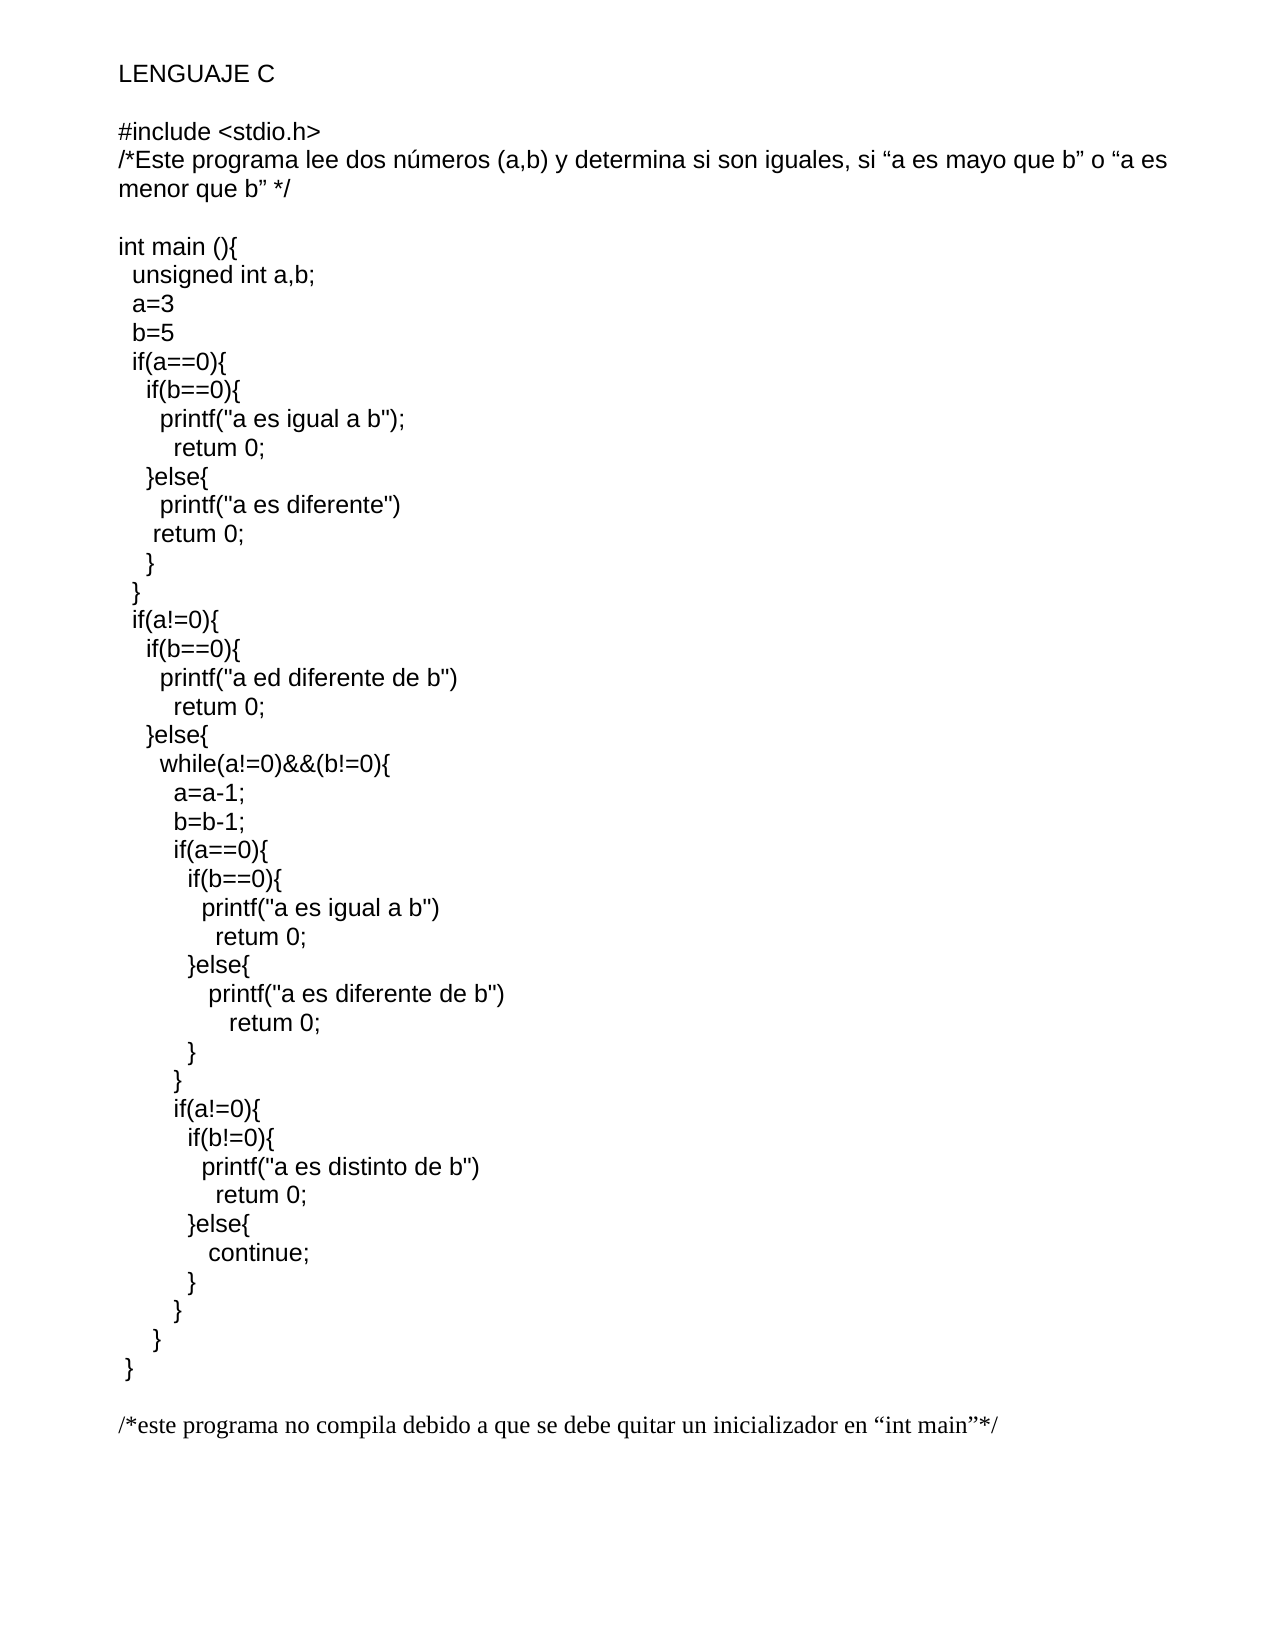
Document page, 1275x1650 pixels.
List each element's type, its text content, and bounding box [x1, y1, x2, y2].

text } [118, 577, 1205, 605]
text if(b!=0){ [118, 1123, 1205, 1152]
text retum 0; [118, 433, 1205, 462]
text continue; [118, 1238, 1205, 1267]
text retum 0; [118, 1008, 1205, 1037]
text unsigned int a,b; [118, 260, 1205, 289]
text }else{ [118, 462, 1205, 490]
text LENGUAJE C [118, 59, 1205, 88]
text printf("a es distinto de b") [118, 1152, 1205, 1180]
text a=3 [118, 289, 1205, 318]
text printf("a es igual a b") [118, 893, 1205, 922]
text } [118, 1324, 1205, 1353]
text printf("a es diferente") [118, 490, 1205, 519]
text retum 0; [118, 1180, 1205, 1209]
text while(a!=0)&&(b!=0){ [118, 749, 1205, 778]
text retum 0; [118, 692, 1205, 720]
text if(b==0){ [118, 864, 1205, 893]
text }else{ [118, 1209, 1205, 1238]
text int main (){ [118, 232, 1205, 260]
text }else{ [118, 720, 1205, 749]
text } [118, 1037, 1205, 1065]
text } [118, 1065, 1205, 1094]
text if(b==0){ [118, 634, 1205, 663]
text } [118, 1267, 1205, 1295]
text b=5 [118, 318, 1205, 347]
text retum 0; [118, 519, 1205, 548]
text if(b==0){ [118, 375, 1205, 404]
text printf("a ed diferente de b") [118, 663, 1205, 692]
text if(a==0){ [118, 835, 1205, 864]
text } [118, 548, 1205, 577]
text retum 0; [118, 922, 1205, 950]
text if(a!=0){ [118, 605, 1205, 634]
text if(a==0){ [118, 347, 1205, 375]
text if(a!=0){ [118, 1094, 1205, 1123]
text b=b-1; [118, 807, 1205, 835]
text } [118, 1295, 1205, 1324]
text /*Este programa lee dos números (a,b) y determina si son iguales, si “a es mayo que b” o “a es menor que b” */ [118, 145, 1205, 203]
text }else{ [118, 950, 1205, 979]
text /*este programa no compila debido a que se debe quitar un inicializador en “int main”*/ [118, 1410, 1205, 1439]
text printf("a es diferente de b") [118, 979, 1205, 1008]
text printf("a es igual a b"); [118, 404, 1205, 433]
text } [118, 1353, 1205, 1382]
text #include <stdio.h> [118, 117, 1205, 145]
text a=a-1; [118, 778, 1205, 807]
